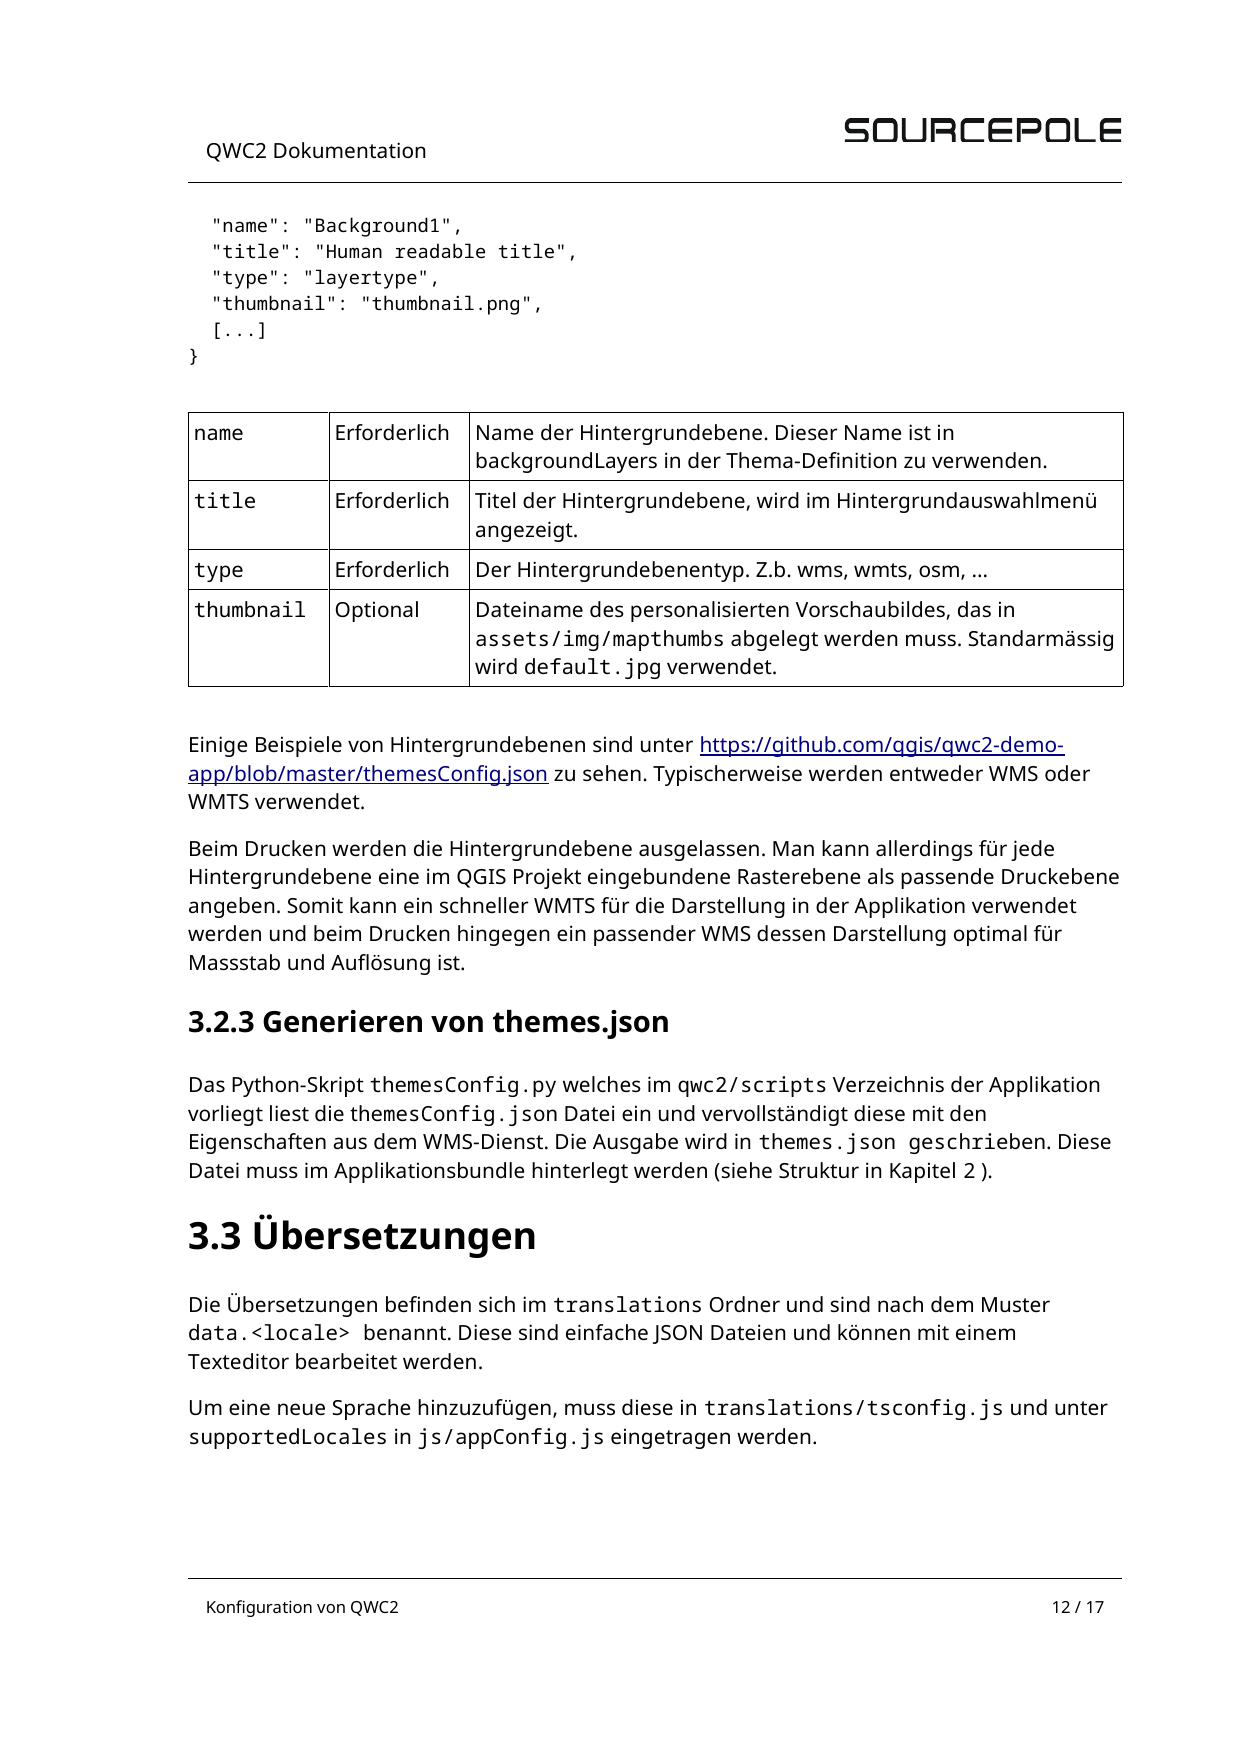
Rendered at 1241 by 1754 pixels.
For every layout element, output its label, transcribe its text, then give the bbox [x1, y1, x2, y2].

table_cell thumbnail [189, 590, 328, 686]
table_cell Dateiname des personalisierten Vorschaubildes, das in assets/img/mapthumbs abgelegt werden muss. Standarmässig wird default.jpg verwendet. [470, 590, 1123, 686]
table_cell Titel der Hintergrundebene, wird im Hintergrundauswahlmenü angezeigt. [470, 481, 1123, 549]
table_cell title [189, 481, 328, 549]
text Einige Beispiele von Hintergrundebenen sind unter https://github.com/qgis/qwc2-demo-app/blob/master/themesConfig.json zu sehen. Typischerweise werden entweder WMS oder WMTS verwendet. [188, 730, 1122, 816]
table_cell Erforderlich [330, 481, 469, 549]
table_header Name der Hintergrundebene. Dieser Name ist in backgroundLayers in der Thema-Definition zu verwenden. [470, 413, 1123, 480]
subtitle Übersetzungen [188, 1209, 1122, 1260]
table_cell Optional [330, 590, 469, 686]
table_cell Erforderlich [330, 550, 469, 589]
text Beim Drucken werden die Hintergrundebene ausgelassen. Man kann allerdings für jede Hintergrundebene eine im QGIS Projekt eingebundene Rasterebene als passende Druckebene angeben. Somit kann ein schneller WMTS für die Darstellung in der Applikation verwendet werden und beim Drucken hingegen ein passender WMS dessen Darstellung optimal für Massstab und Auflösung ist. [188, 833, 1122, 976]
table_cell type [189, 550, 328, 589]
table_header name [189, 413, 328, 480]
subtitle Generieren von themes.json [188, 1001, 1122, 1041]
text Das Python-Skript themesConfig.py welches im qwc2/scripts Verzeichnis der Applikation vorliegt liest die themesConfig.json Datei ein und vervollständigt diese mit den Eigenschaften aus dem WMS-Dienst. Die Ausgabe wird in themes.json geschrieben. Diese Datei muss im Applikationsbundle hinterlegt werden (siehe Struktur in Kapitel 2). [188, 1070, 1122, 1184]
text "name": "Background1", "title": "Human readable title", "type": "layertype", "thumbnail": "thumbnail.png", [...] } [188, 212, 1122, 394]
text Die Übersetzungen befinden sich im translations Ordner und sind nach dem Muster data.<locale> benannt. Diese sind einfache JSON Dateien und können mit einem Texteditor bearbeitet werden. [188, 1290, 1122, 1375]
table_header Erforderlich [330, 413, 469, 480]
text Um eine neue Sprache hinzuzufügen, muss diese in translations/tsconfig.js und unter supportedLocales in js/appConfig.js eingetragen werden. [188, 1393, 1122, 1450]
table_cell Der Hintergrundebenentyp. Z.b. wms, wmts, osm, ... [470, 550, 1123, 589]
